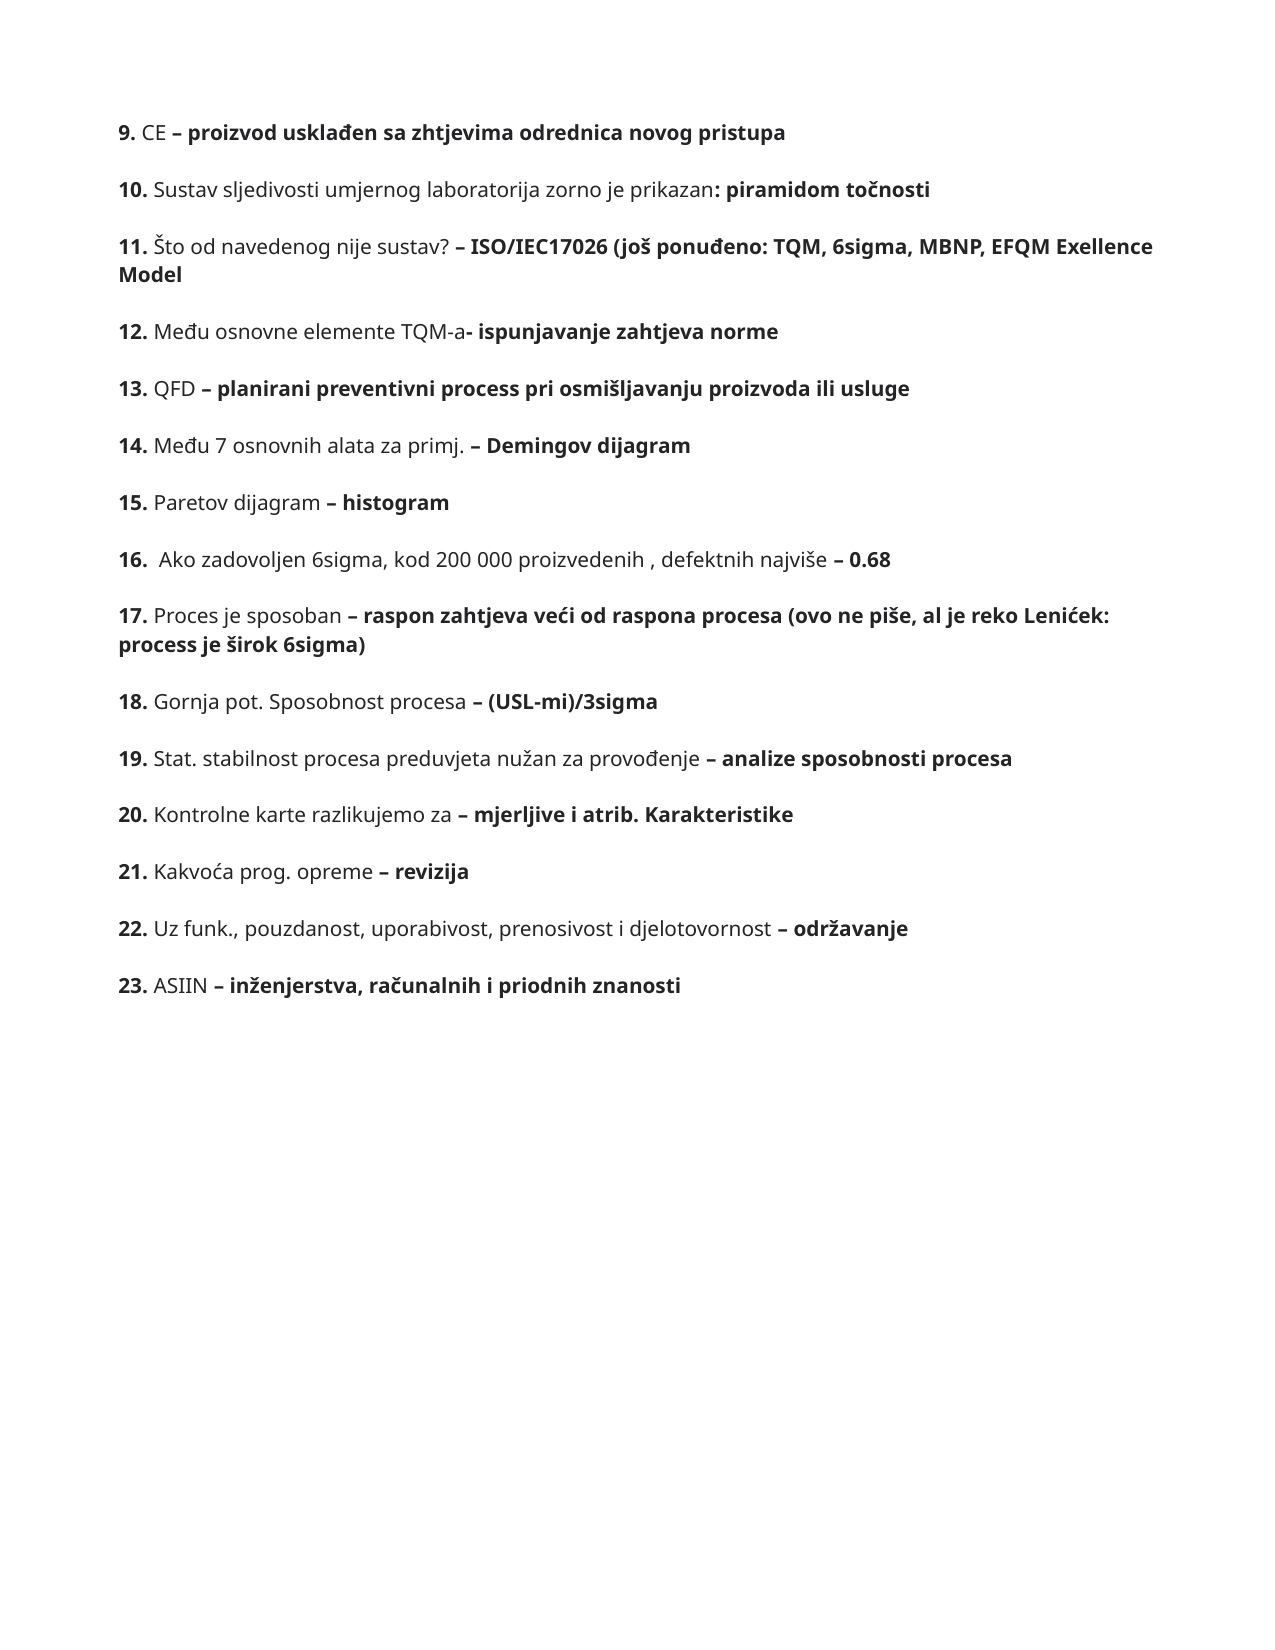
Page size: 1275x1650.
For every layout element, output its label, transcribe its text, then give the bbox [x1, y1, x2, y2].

text 19. Stat. stabilnost procesa preduvjeta nužan za provođenje – analize sposobnosti procesa [118, 744, 1157, 772]
text 13. QFD – planirani preventivni process pri osmišljavanju proizvoda ili usluge [118, 374, 1157, 402]
text 12. Među osnovne elemente TQM-a- ispunjavanje zahtjeva norme [118, 317, 1157, 346]
text 21. Kakvoća prog. opreme – revizija [118, 857, 1157, 886]
text 11. Što od navedenog nije sustav? – ISO/IEC17026 (još ponuđeno: TQM, 6sigma, MBNP, EFQM Exellence Model [118, 232, 1157, 289]
text 18. Gornja pot. Sposobnost procesa – (USL-mi)/3sigma [118, 687, 1157, 715]
text 10. Sustav sljedivosti umjernog laboratorija zorno je prikazan: piramidom točnosti [118, 175, 1157, 203]
text 22. Uz funk., pouzdanost, uporabivost, prenosivost i djelotovornost – održavanje [118, 914, 1157, 943]
text 14. Među 7 osnovnih alata za primj. – Demingov dijagram [118, 431, 1157, 459]
text 17. Proces je sposoban – raspon zahtjeva veći od raspona procesa (ovo ne piše, al je reko Lenićek: process je širok 6sigma) [118, 602, 1157, 658]
text 9. CE – proizvod usklađen sa zhtjevima odrednica novog pristupa [118, 118, 1157, 147]
text 15. Paretov dijagram – histogram [118, 488, 1157, 516]
text 20. Kontrolne karte razlikujemo za – mjerljive i atrib. Karakteristike [118, 801, 1157, 829]
text 16. Ako zadovoljen 6sigma, kod 200 000 proizvedenih , defektnih najviše – 0.68 [118, 545, 1157, 573]
text 23. ASIIN – inženjerstva, računalnih i priodnih znanosti [118, 971, 1157, 1000]
